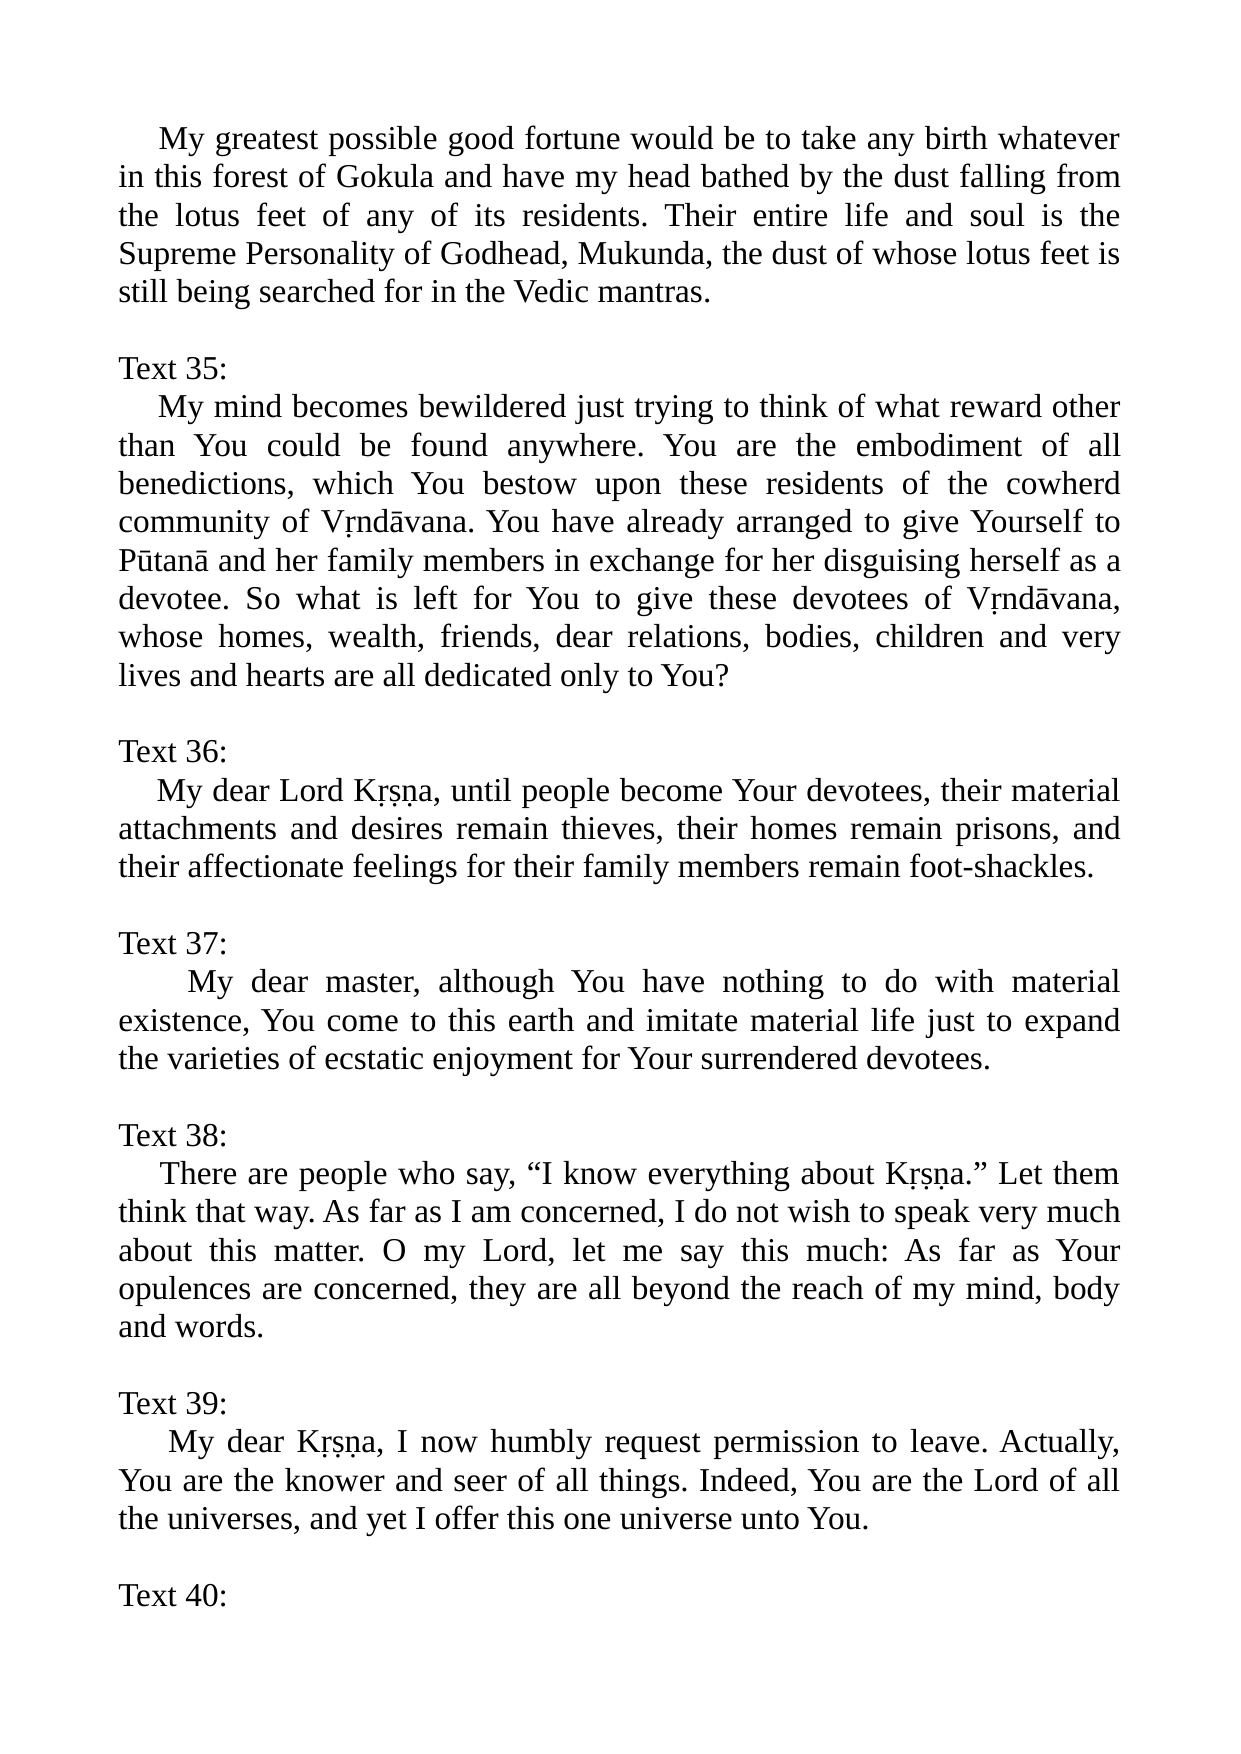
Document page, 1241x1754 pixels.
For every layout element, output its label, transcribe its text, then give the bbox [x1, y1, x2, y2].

text There are people who say, “I know everything about Kṛṣṇa.” Let them think that way. As far as I am concerned, I do not wish to speak very much about this matter. O my Lord, let me say this much: As far as Your opulences are concerned, they are all beyond the reach of my mind, body and words. [118, 1153, 1122, 1345]
text Text 36: [118, 731, 1122, 770]
text Text 40: [118, 1575, 1122, 1613]
text My dear Kṛṣṇa, I now humbly request permission to leave. Actually, You are the knower and seer of all things. Indeed, You are the Lord of all the universes, and yet I offer this one universe unto You. [118, 1421, 1122, 1536]
text My dear Lord Kṛṣṇa, until people become Your devotees, their material attachments and desires remain thieves, their homes remain prisons, and their affectionate feelings for their family members remain foot-shackles. [118, 770, 1122, 885]
text Text 35: [118, 348, 1122, 386]
text My mind becomes bewildered just trying to think of what reward other than You could be found anywhere. You are the embodiment of all benedictions, which You bestow upon these residents of the cowherd community of Vṛndāvana. You have already arranged to give Yourself to Pūtanā and her family members in exchange for her disguising herself as a devotee. So what is left for You to give these devotees of Vṛndāvana, whose homes, wealth, friends, dear relations, bodies, children and very lives and hearts are all dedicated only to You? [118, 386, 1122, 693]
text My greatest possible good fortune would be to take any birth whatever in this forest of Gokula and have my head bathed by the dust falling from the lotus feet of any of its residents. Their entire life and soul is the Supreme Personality of Godhead, Mukunda, the dust of whose lotus feet is still being searched for in the Vedic mantras. [118, 118, 1122, 310]
text Text 38: [118, 1115, 1122, 1153]
text Text 37: [118, 923, 1122, 961]
text My dear master, although You have nothing to do with material existence, You come to this earth and imitate material life just to expand the varieties of ecstatic enjoyment for Your surrendered devotees. [118, 961, 1122, 1076]
text Text 39: [118, 1383, 1122, 1421]
